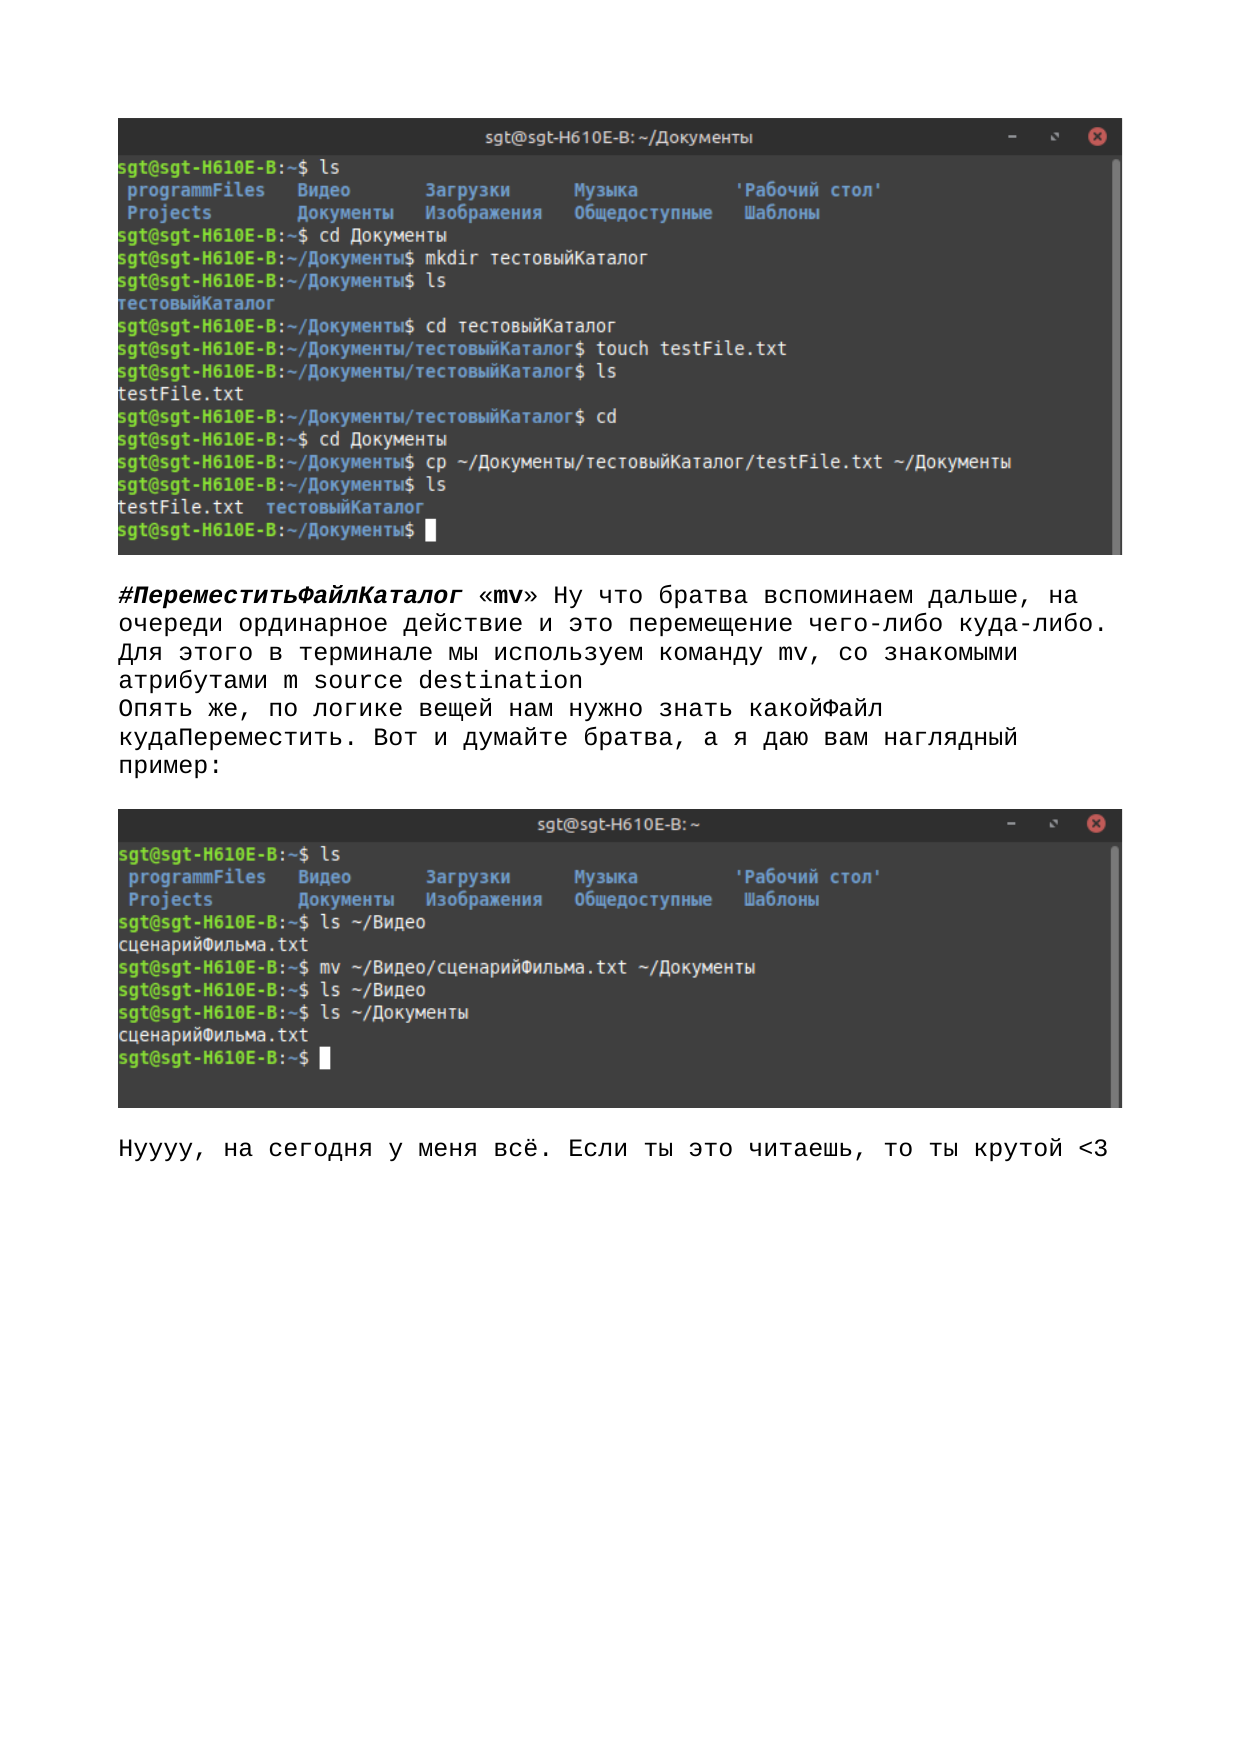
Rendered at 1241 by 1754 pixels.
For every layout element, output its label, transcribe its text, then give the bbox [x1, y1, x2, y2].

text Опять же, по логике вещей нам нужно знать какойФайл кудаПереместить. Вот и думайте братва, а я даю вам наглядный пример: [118, 696, 1122, 781]
text Для этого в терминале мы используем команду mv, со знакомыми атрибутами m source destination [118, 639, 1122, 696]
text Нуууу, на сегодня у меня всё. Если ты это читаешь, то ты крутой <3 [118, 1136, 1122, 1164]
text #ПереместитьФайлКаталог «mv» Ну что братва вспоминаем дальше, на очереди ординарное действие и это перемещение чего-либо куда-либо. [118, 583, 1122, 639]
picture [118, 809, 1123, 1108]
picture [118, 118, 1123, 555]
